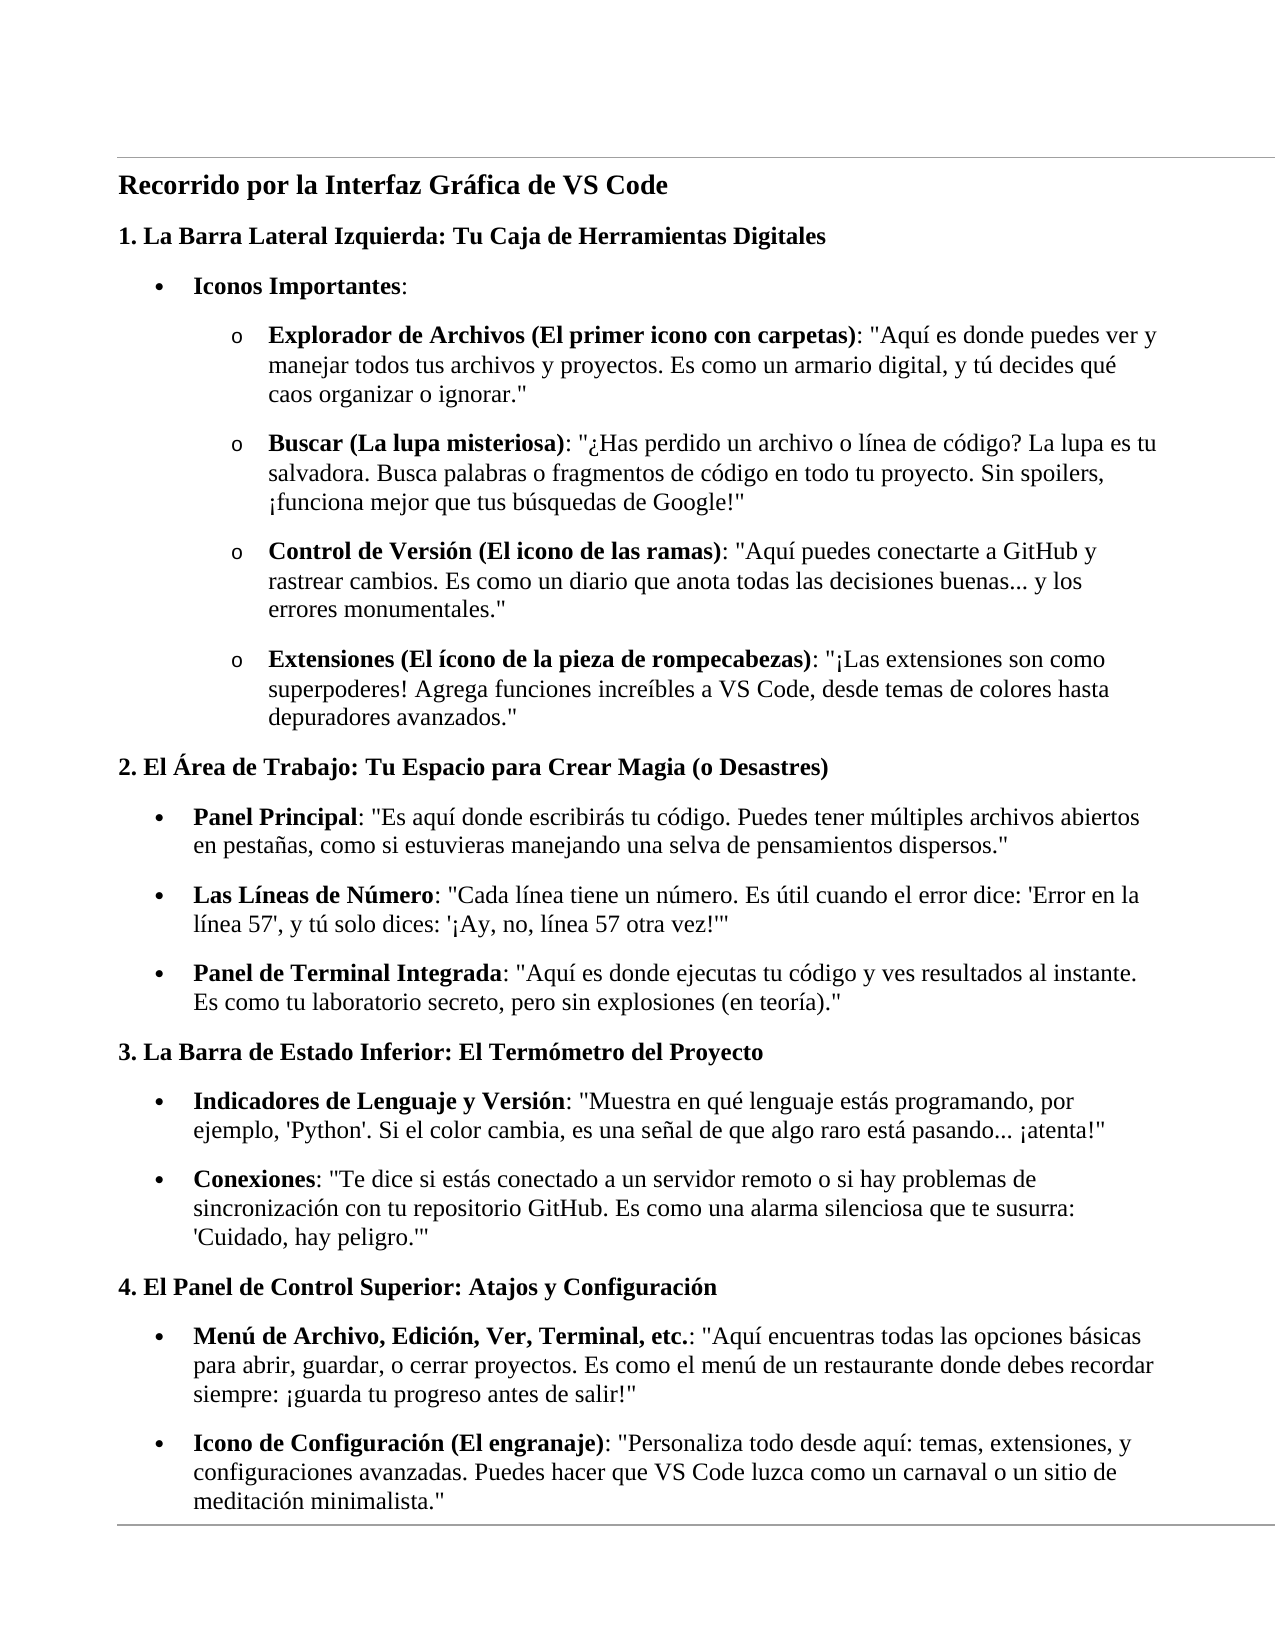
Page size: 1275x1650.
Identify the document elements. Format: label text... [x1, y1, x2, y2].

subtitle 4. El Panel de Control Superior: Atajos y Configuración [118, 1272, 1157, 1300]
subtitle 3. La Barra de Estado Inferior: El Termómetro del Proyecto [118, 1037, 1157, 1065]
list Panel de Terminal Integrada: "Aquí es donde ejecutas tu código y ves resultados al instante. Es como tu laboratorio secreto, pero sin explosiones (en teoría)." [156, 958, 1157, 1016]
list Iconos Importantes: [156, 271, 1157, 299]
list Icono de Configuración (El engranaje): "Personaliza todo desde aquí: temas, extensiones, y configuraciones avanzadas. Puedes hacer que VS Code luzca como un carnaval o un sitio de meditación minimalista." [156, 1428, 1157, 1514]
list Conexiones: "Te dice si estás conectado a un servidor remoto o si hay problemas de sincronización con tu repositorio GitHub. Es como una alarma silenciosa que te susurra: 'Cuidado, hay peligro.'" [156, 1164, 1157, 1251]
list Explorador de Archivos (El primer icono con carpetas): "Aquí es donde puedes ver y manejar todos tus archivos y proyectos. Es como un armario digital, y tú decides qué caos organizar o ignorar." [231, 320, 1157, 407]
list Menú de Archivo, Edición, Ver, Terminal, etc.: "Aquí encuentras todas las opciones básicas para abrir, guardar, o cerrar proyectos. Es como el menú de un restaurante donde debes recordar siempre: ¡guarda tu progreso antes de salir!" [156, 1321, 1157, 1407]
list Extensiones (El ícono de la pieza de rompecabezas): "¡Las extensiones son como superpoderes! Agrega funciones increíbles a VS Code, desde temas de colores hasta depuradores avanzados." [231, 644, 1157, 731]
list Panel Principal: "Es aquí donde escribirás tu código. Puedes tener múltiples archivos abiertos en pestañas, como si estuvieras manejando una selva de pensamientos dispersos." [156, 802, 1157, 859]
list Las Líneas de Número: "Cada línea tiene un número. Es útil cuando el error dice: 'Error en la línea 57', y tú solo dices: '¡Ay, no, línea 57 otra vez!'" [156, 880, 1157, 937]
list Control de Versión (El icono de las ramas): "Aquí puedes conectarte a GitHub y rastrear cambios. Es como un diario que anota todas las decisiones buenas... y los errores monumentales." [231, 536, 1157, 623]
subtitle Recorrido por la Interfaz Gráfica de VS Code [118, 168, 1157, 200]
list Buscar (La lupa misteriosa): "¿Has perdido un archivo o línea de código? La lupa es tu salvadora. Busca palabras o fragmentos de código en todo tu proyecto. Sin spoilers, ¡funciona mejor que tus búsquedas de Google!" [231, 428, 1157, 515]
subtitle 2. El Área de Trabajo: Tu Espacio para Crear Magia (o Desastres) [118, 752, 1157, 781]
list Indicadores de Lenguaje y Versión: "Muestra en qué lenguaje estás programando, por ejemplo, 'Python'. Si el color cambia, es una señal de que algo raro está pasando... ¡atenta!" [156, 1086, 1157, 1144]
subtitle 1. La Barra Lateral Izquierda: Tu Caja de Herramientas Digitales [118, 221, 1157, 250]
